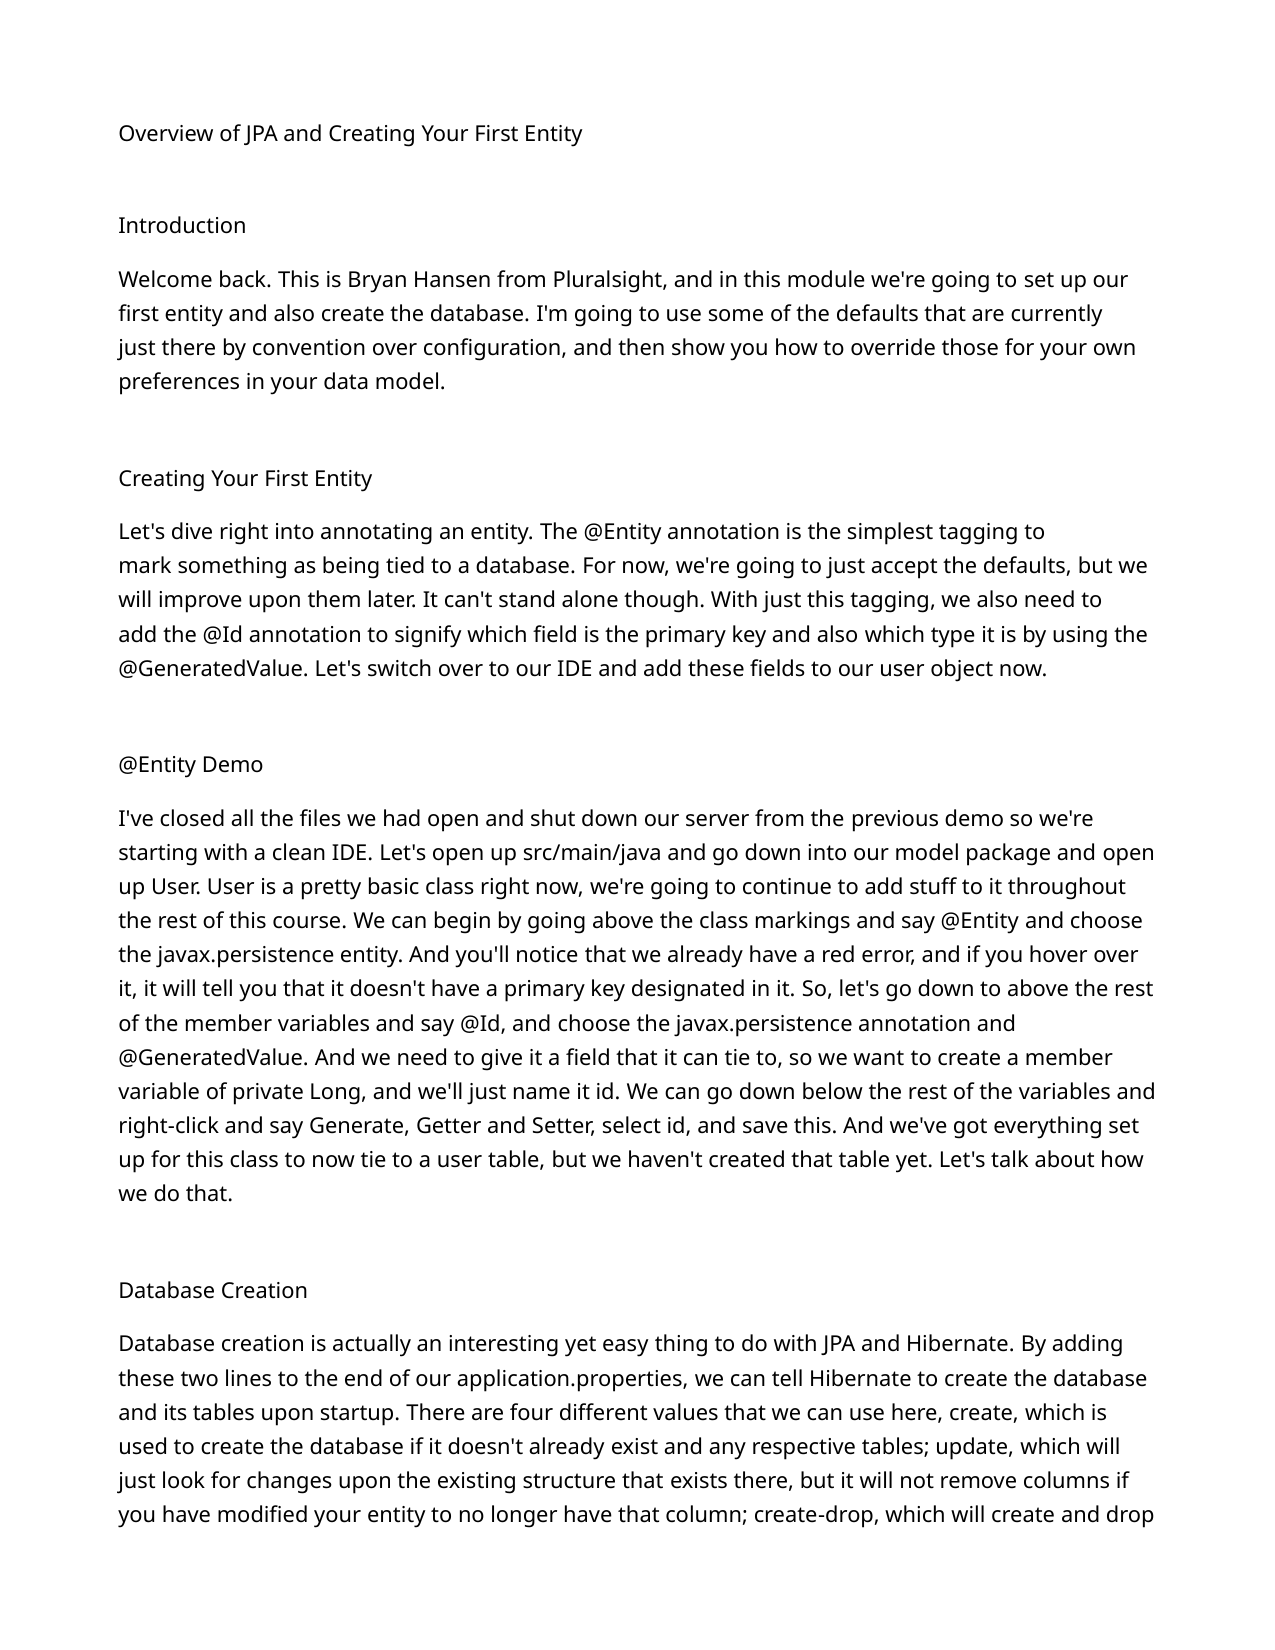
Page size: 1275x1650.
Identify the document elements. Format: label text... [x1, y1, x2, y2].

subtitle Creating Your First Entity [118, 463, 1157, 493]
subtitle Database Creation [118, 1275, 1157, 1305]
subtitle @Entity Demo [118, 749, 1157, 779]
subtitle Introduction [118, 210, 1157, 240]
text I've closed all the files we had open and shut down our server from the previous demo so we're starting with a clean IDE. Let's open up src/main/java and go down into our model package and open up User. User is a pretty basic class right now, we're going to continue to add stuff to it throughout the rest of this course. We can begin by going above the class markings and say @Entity and choose the javax.persistence entity. And you'll notice that we already have a red error, and if you hover over it, it will tell you that it doesn't have a primary key designated in it. So, let's go down to above the rest of the member variables and say @Id, and choose the javax.persistence annotation and @GeneratedValue. And we need to give it a field that it can tie to, so we want to create a member variable of private Long, and we'll just name it id. We can go down below the rest of the variables and right‑click and say Generate, Getter and Setter, select id, and save this. And we've got everything set up for this class to now tie to a user table, but we haven't created that table yet. Let's talk about how we do that. [118, 803, 1157, 1208]
text Welcome back. This is Bryan Hansen from Pluralsight, and in this module we're going to set up our first entity and also create the database. I'm going to use some of the defaults that are currently just there by convention over configuration, and then show you how to override those for your own preferences in your data model. [118, 264, 1157, 396]
text Let's dive right into annotating an entity. The @Entity annotation is the simplest tagging to mark something as being tied to a database. For now, we're going to just accept the defaults, but we will improve upon them later. It can't stand alone though. With just this tagging, we also need to add the @Id annotation to signify which field is the primary key and also which type it is by using the @GeneratedValue. Let's switch over to our IDE and add these fields to our user object now. [118, 516, 1157, 682]
subtitle Overview of JPA and Creating Your First Entity [118, 118, 1157, 148]
text Database creation is actually an interesting yet easy thing to do with JPA and Hibernate. By adding these two lines to the end of our application.properties, we can tell Hibernate to create the database and its tables upon startup. There are four different values that we can use here, create, which is used to create the database if it doesn't already exist and any respective tables; update, which will just look for changes upon the existing structure that exists there, but it will not remove columns if you have modified your entity to no longer have that column; create‑drop, which will create and drop [118, 1328, 1157, 1529]
